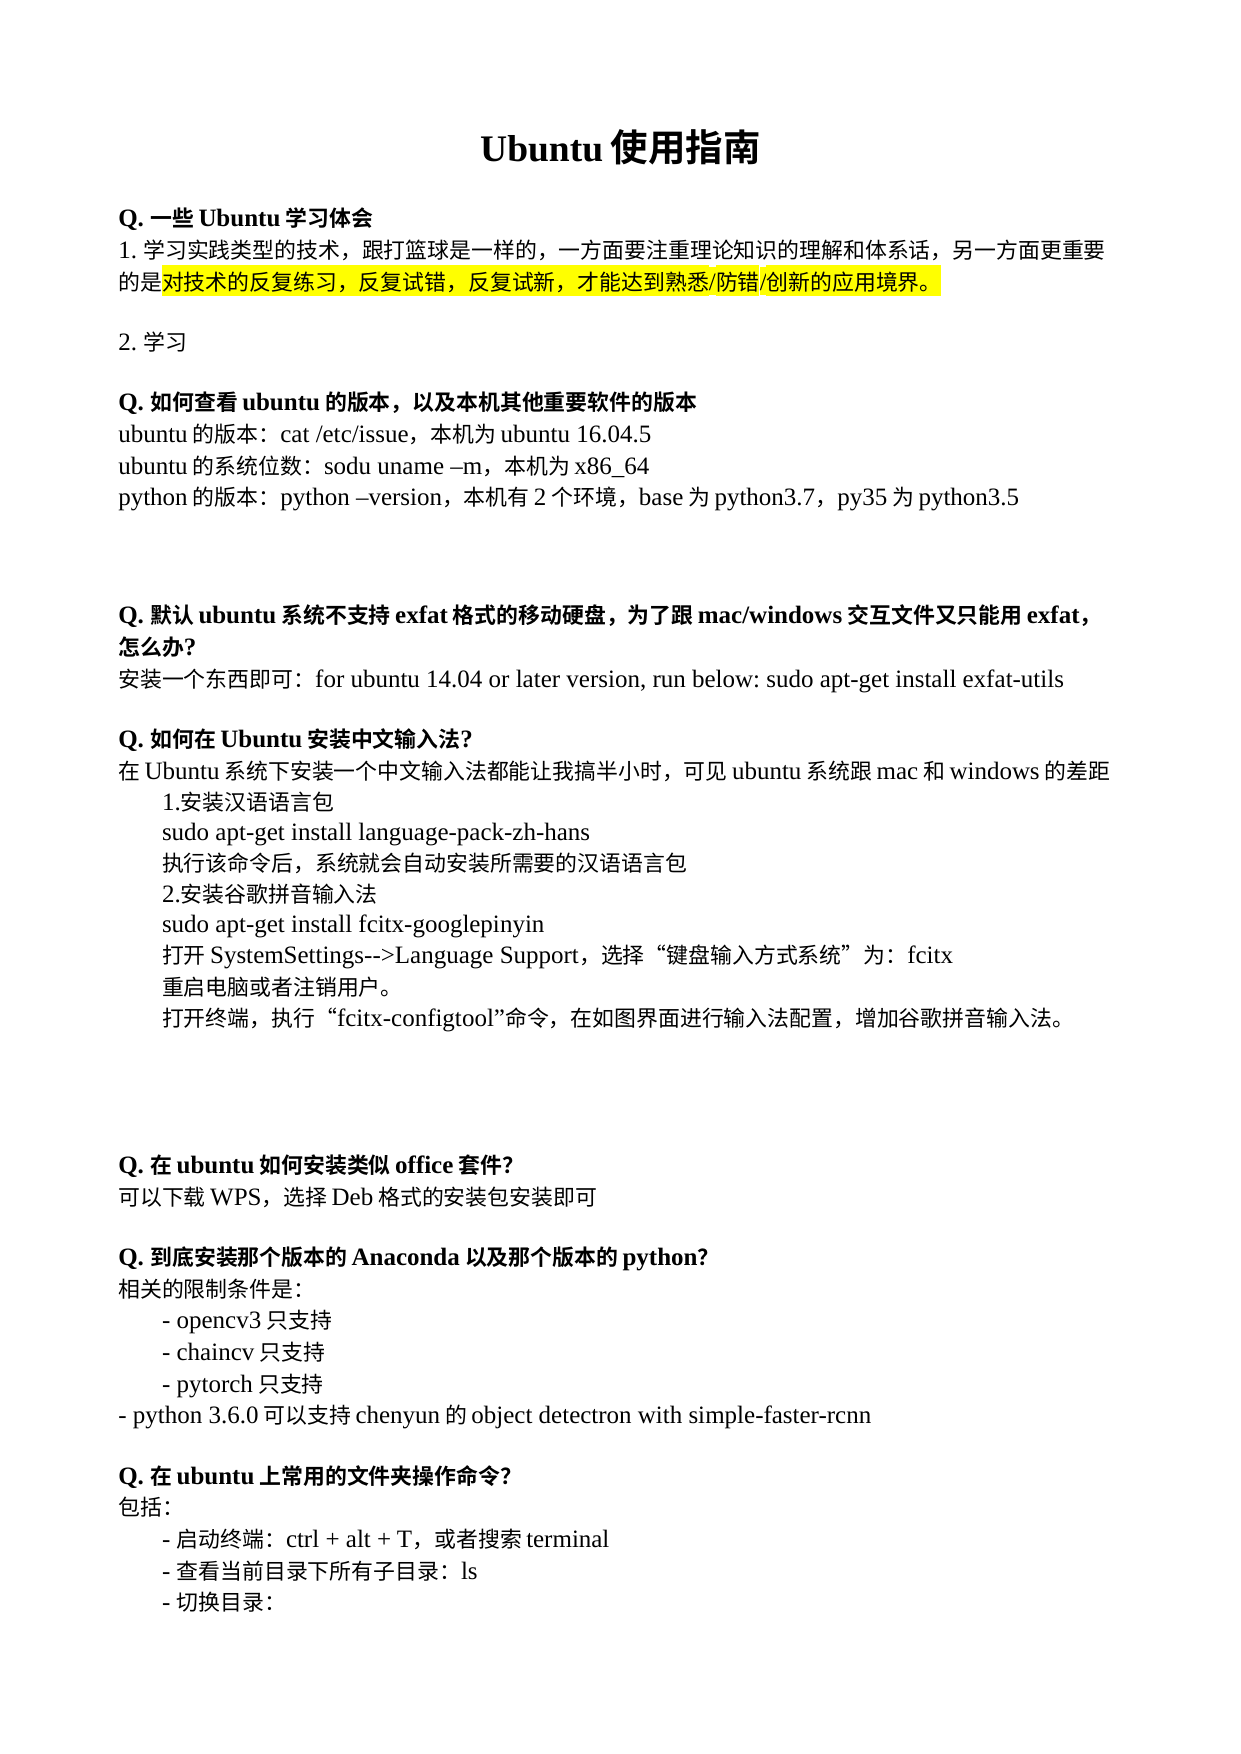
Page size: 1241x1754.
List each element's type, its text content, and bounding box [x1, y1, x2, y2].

text Q. 默认ubuntu系统不支持exfat格式的移动硬盘，为了跟mac/windows交互文件又只能用exfat，怎么办? [118, 598, 1122, 662]
text - chaincv只支持 [118, 1335, 1122, 1367]
text Ubuntu使用指南 [118, 118, 1122, 172]
text Q. 如何查看ubuntu的版本，以及本机其他重要软件的版本 [118, 385, 1122, 417]
text python的版本：python –version，本机有2个环境，base为python3.7，py35为python3.5 [118, 480, 1122, 512]
text 打开终端，执行“fcitx-configtool”命令，在如图界面进行输入法配置，增加谷歌拼音输入法。 [118, 1001, 1122, 1033]
text 2.安装谷歌拼音输入法 [118, 877, 1122, 909]
text 重启电脑或者注销用户。 [118, 969, 1122, 1001]
text - 启动终端：ctrl + alt + T，或者搜索terminal [118, 1522, 1122, 1554]
text sudo apt-get install language-pack-zh-hans [118, 817, 1122, 846]
text 相关的限制条件是： [118, 1272, 1122, 1303]
text Q. 到底安装那个版本的Anaconda以及那个版本的python？ [118, 1240, 1122, 1272]
text 执行该命令后，系统就会自动安装所需要的汉语语言包 [118, 846, 1122, 877]
text - python 3.6.0可以支持chenyun的object detectron with simple-faster-rcnn [118, 1398, 1122, 1430]
text 2. 学习 [118, 325, 1122, 357]
text Q. 一些Ubuntu学习体会 [118, 201, 1122, 233]
text ubuntu的版本：cat /etc/issue，本机为ubuntu 16.04.5 [118, 417, 1122, 449]
text 可以下载WPS，选择Deb格式的安装包安装即可 [118, 1179, 1122, 1211]
text sudo apt-get install fcitx-googlepinyin [118, 909, 1122, 938]
text - opencv3只支持 [118, 1303, 1122, 1335]
text 1. 学习实践类型的技术，跟打篮球是一样的，一方面要注重理论知识的理解和体系话，另一方面更重要的是对技术的反复练习，反复试错，反复试新，才能达到熟悉/防错/创新的应用境界。 [118, 233, 1122, 296]
text 安装一个东西即可：for ubuntu 14.04 or later version, run below: sudo apt-get install exfat-utils [118, 662, 1122, 693]
text 包括： [118, 1490, 1122, 1522]
text 1.安装汉语语言包 [118, 785, 1122, 817]
text Q. 在ubuntu如何安装类似office套件？ [118, 1148, 1122, 1179]
text - pytorch只支持 [118, 1367, 1122, 1398]
text - 查看当前目录下所有子目录：ls [118, 1554, 1122, 1585]
text - 切换目录： [118, 1585, 1122, 1617]
text ubuntu的系统位数：sodu uname –m，本机为x86_64 [118, 449, 1122, 480]
text Q. 如何在Ubuntu安装中文输入法? [118, 722, 1122, 754]
text Q. 在ubuntu上常用的文件夹操作命令？ [118, 1459, 1122, 1490]
text 在Ubuntu系统下安装一个中文输入法都能让我搞半小时，可见ubuntu系统跟mac和windows的差距 [118, 754, 1122, 785]
text 打开SystemSettings-->Language Support，选择“键盘输入方式系统”为：fcitx [118, 938, 1122, 969]
